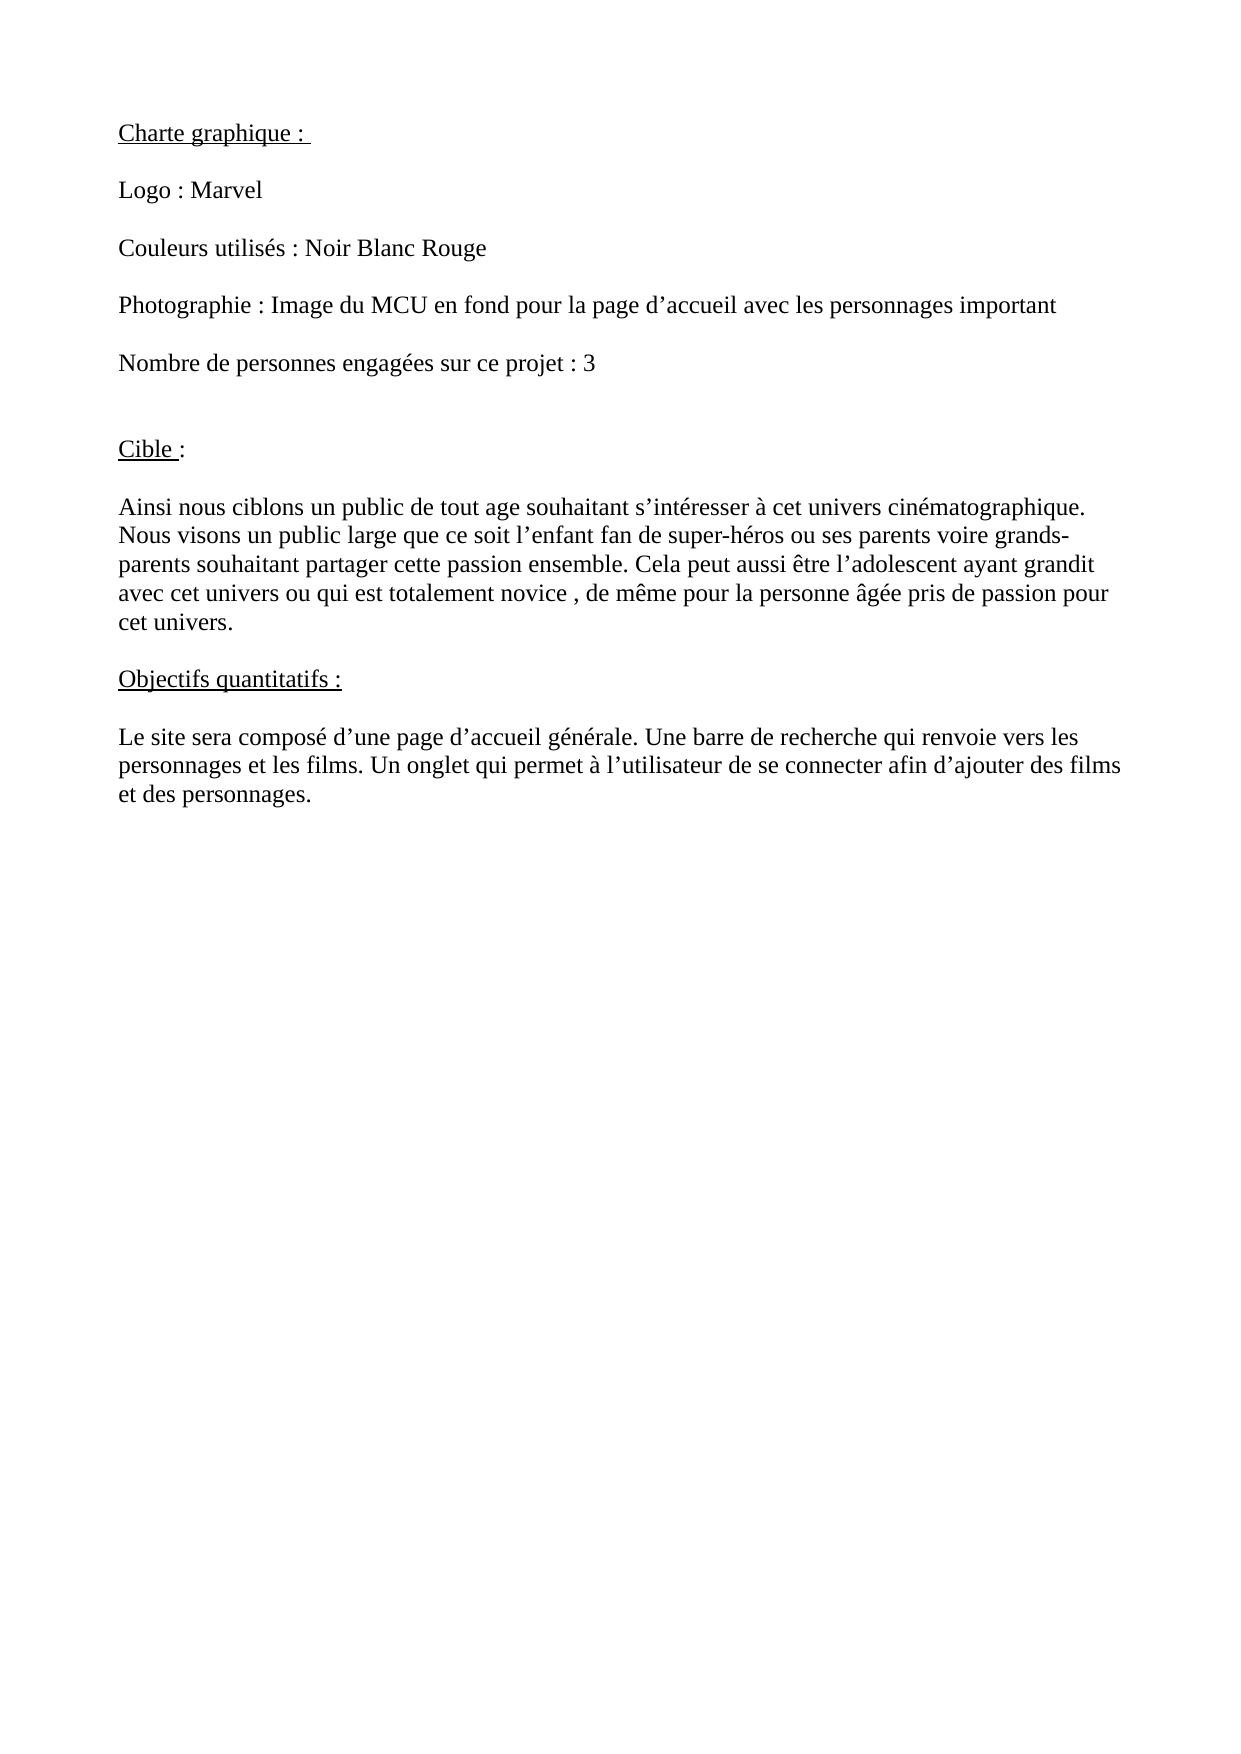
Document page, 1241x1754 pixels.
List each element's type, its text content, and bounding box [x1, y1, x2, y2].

text Le site sera composé d’une page d’accueil générale. Une barre de recherche qui renvoie vers les personnages et les films. Un onglet qui permet à l’utilisateur de se connecter afin d’ajouter des films et des personnages. [118, 722, 1122, 808]
text Logo : Marvel [118, 176, 1122, 204]
text Cible : [118, 434, 1122, 463]
text Couleurs utilisés : Noir Blanc Rouge [118, 233, 1122, 262]
text Nous visons un public large que ce soit l’enfant fan de super-héros ou ses parents voire grands-parents souhaitant partager cette passion ensemble. Cela peut aussi être l’adolescent ayant grandit avec cet univers ou qui est totalement novice , de même pour la personne âgée pris de passion pour cet univers. [118, 521, 1122, 636]
text Photographie : Image du MCU en fond pour la page d’accueil avec les personnages important [118, 291, 1122, 319]
text Ainsi nous ciblons un public de tout age souhaitant s’intéresser à cet univers cinématographique. [118, 492, 1122, 521]
text Objectifs quantitatifs : [118, 664, 1122, 693]
text Nombre de personnes engagées sur ce projet : 3 [118, 348, 1122, 377]
text Charte graphique : [118, 118, 1122, 147]
